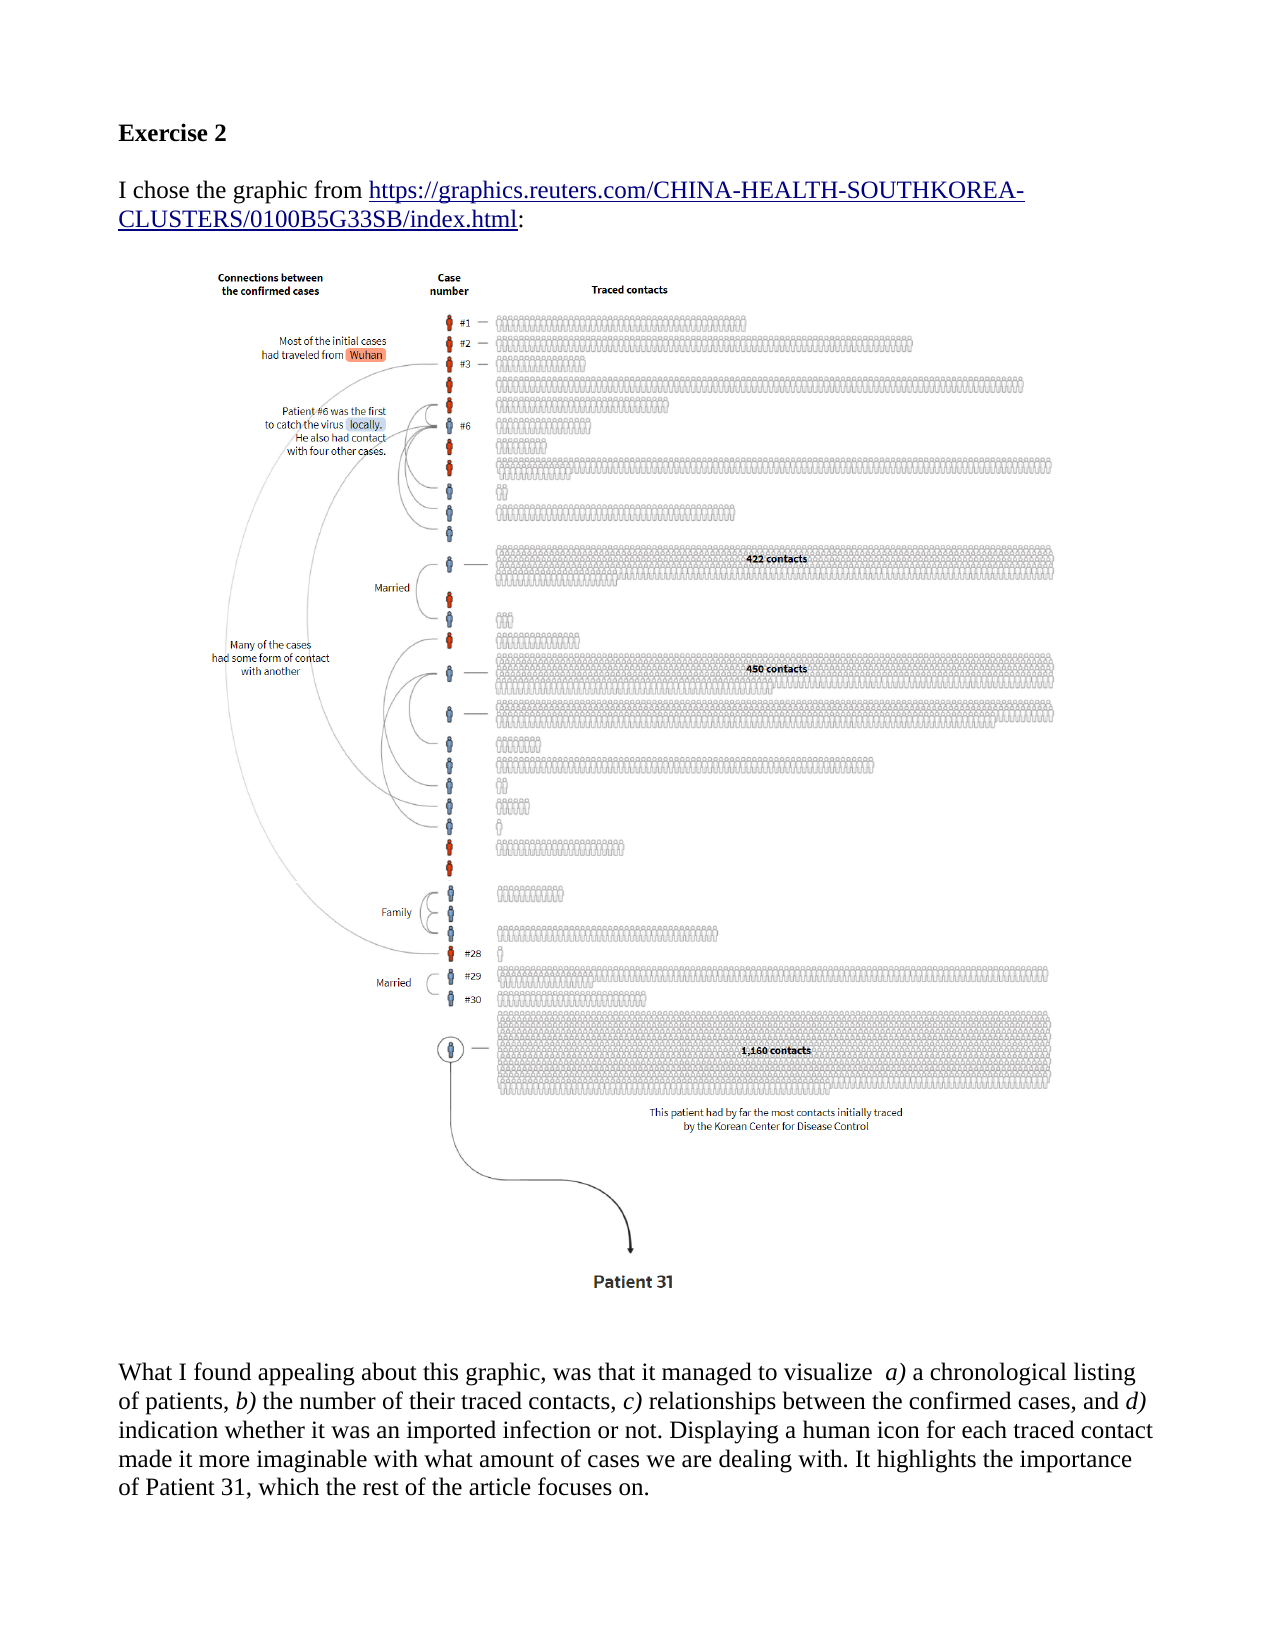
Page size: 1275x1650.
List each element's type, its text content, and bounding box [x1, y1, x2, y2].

text I chose the graphic from https://graphics.reuters.com/CHINA-HEALTH-SOUTHKOREA-CLUSTERS/0100B5G33SB/index.html: [118, 176, 1157, 233]
text What I found appealing about this graphic, was that it managed to visualize a) a chronological listing of patients, b) the number of their traced contacts, c) relationships between the confirmed cases, and d) indication whether it was an imported infection or not. Displaying a human icon for each traced contact made it more imaginable with what amount of cases we are dealing with. It highlights the importance of Patient 31, which the rest of the article focuses on. [118, 1357, 1157, 1501]
picture [198, 261, 1077, 881]
text Exercise 2 [118, 118, 1157, 147]
picture [225, 883, 1079, 1300]
